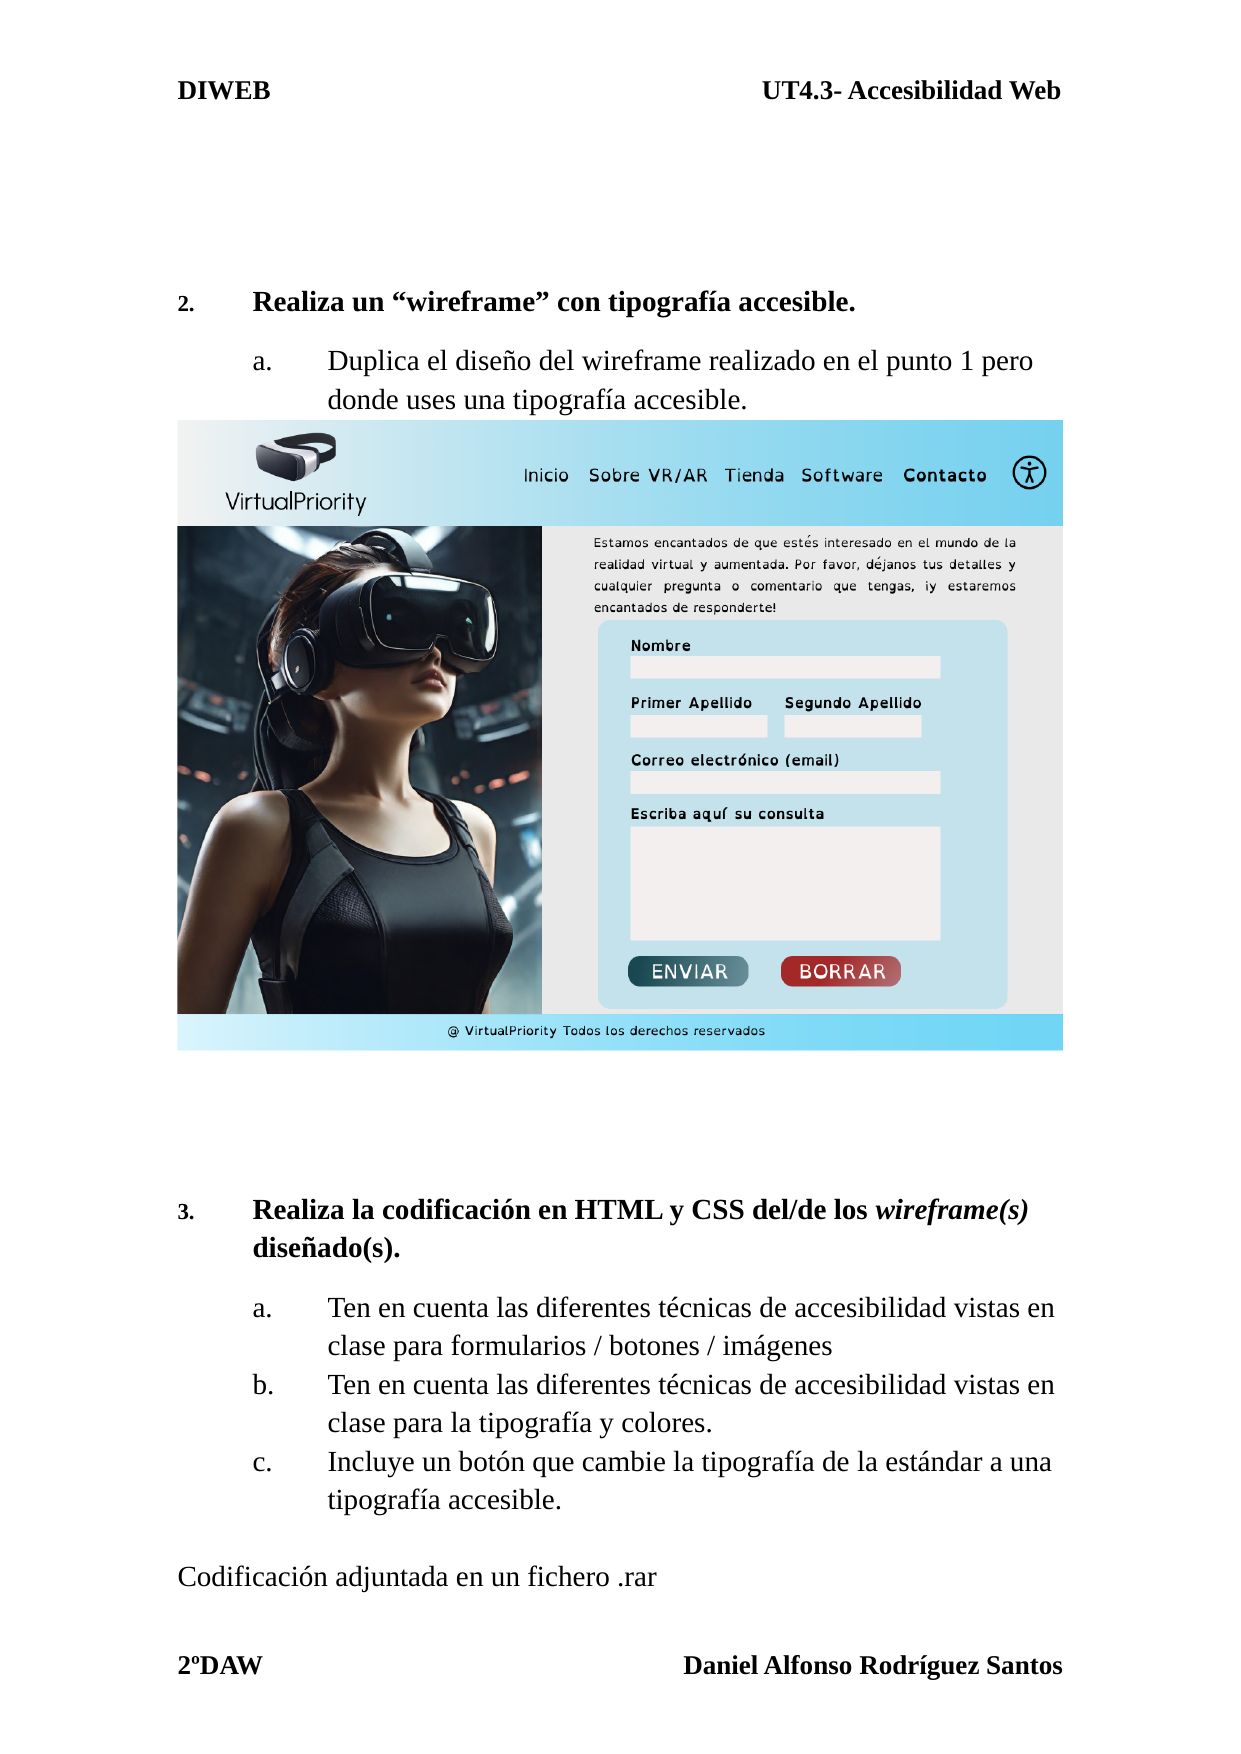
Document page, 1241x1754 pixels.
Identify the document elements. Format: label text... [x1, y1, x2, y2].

list Incluye un botón que cambie la tipografía de la estándar a una tipografía accesible. [252, 1444, 1063, 1516]
list Ten en cuenta las diferentes técnicas de accesibilidad vistas en clase para formularios / botones / imágenes [252, 1290, 1063, 1362]
list Realiza un “wireframe” con tipografía accesible. [177, 284, 1063, 318]
list Ten en cuenta las diferentes técnicas de accesibilidad vistas en clase para la tipografía y colores. [252, 1367, 1063, 1439]
list Duplica el diseño del wireframe realizado en el punto 1 pero donde uses una tipografía accesible. [252, 343, 1063, 416]
picture [177, 420, 1063, 1051]
text Codificación adjuntada en un fichero .rar [177, 1559, 1063, 1593]
list Realiza la codificación en HTML y CSS del/de los wireframe(s) diseñado(s). [177, 1192, 1063, 1264]
